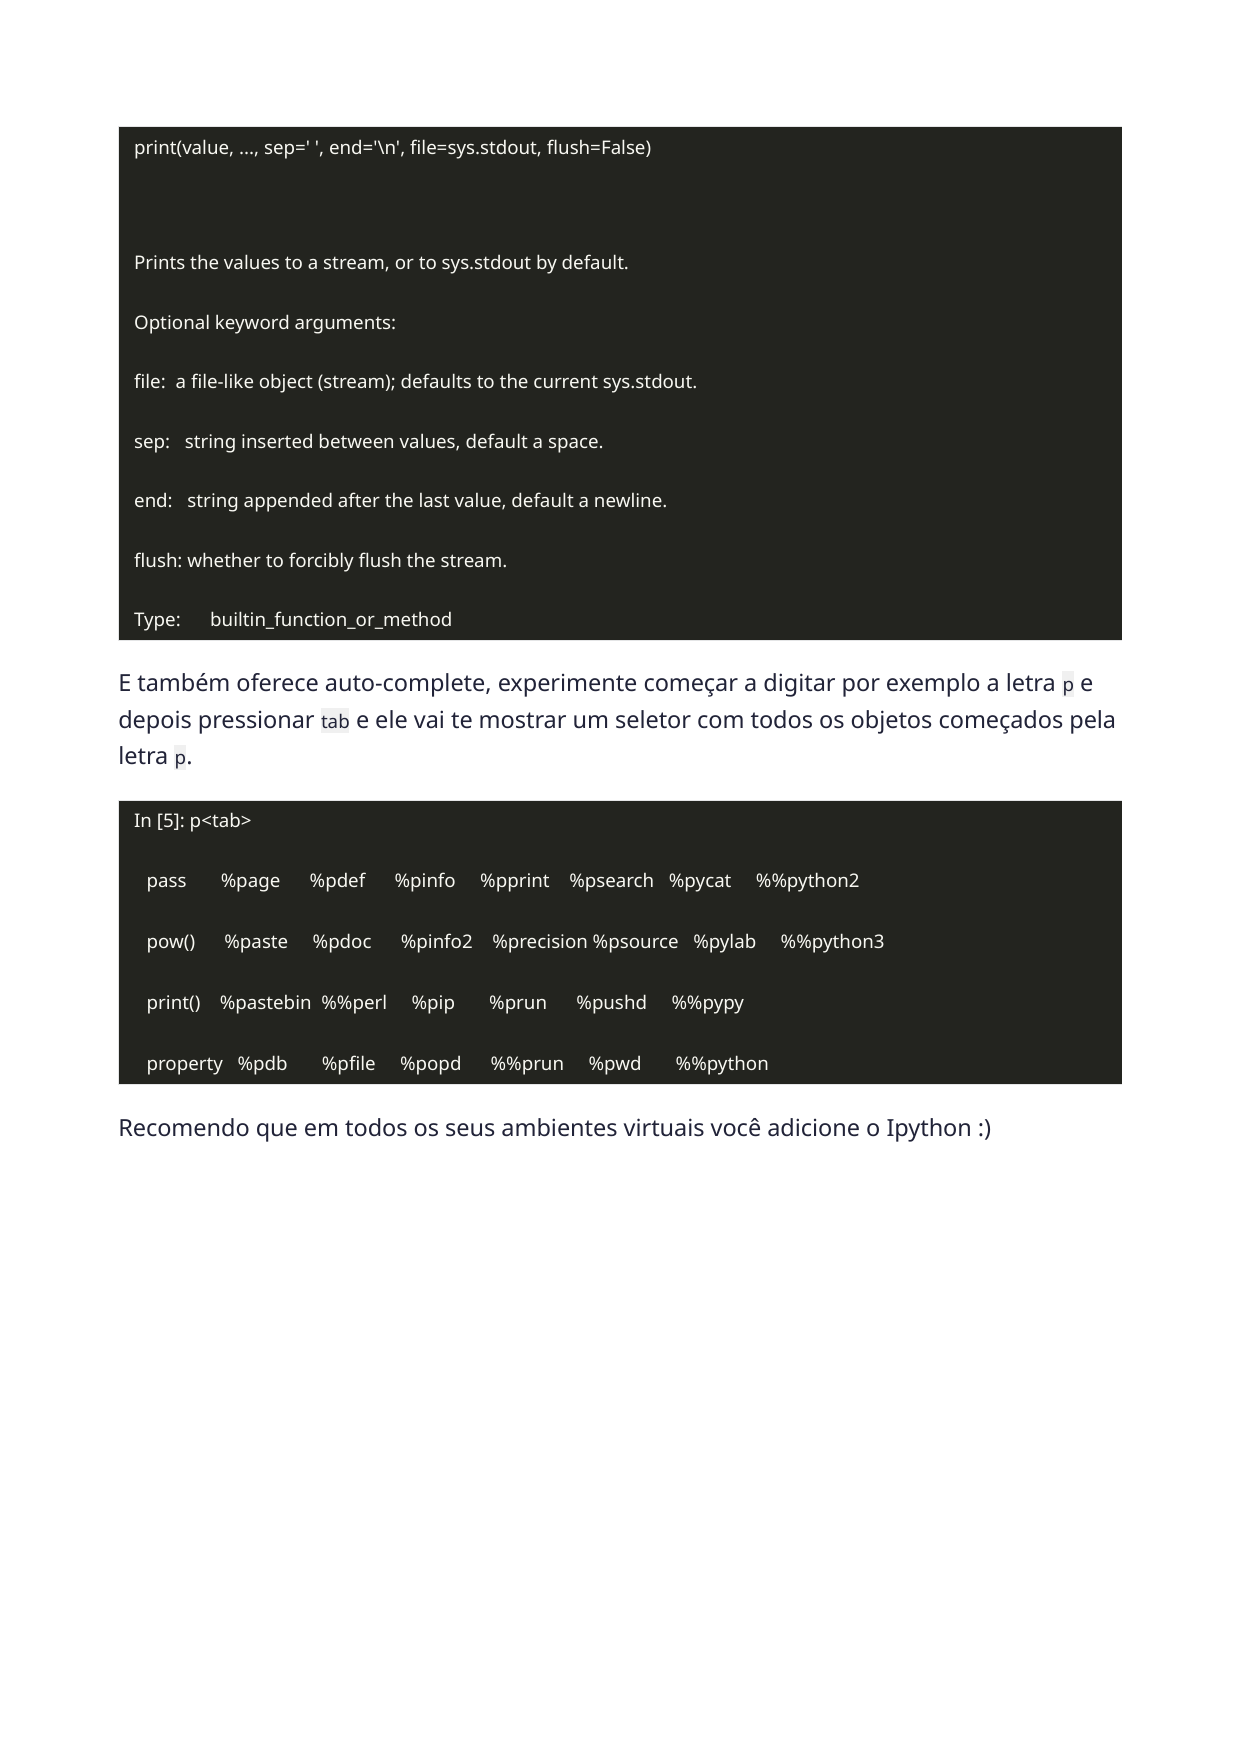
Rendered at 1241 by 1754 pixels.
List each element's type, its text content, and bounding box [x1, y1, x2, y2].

text property %pdb %pfile %popd %%prun %pwd %%python [119, 1042, 1122, 1084]
text Optional keyword arguments: [119, 301, 1122, 335]
text file: a file-like object (stream); defaults to the current sys.stdout. [119, 361, 1122, 394]
text end: string appended after the last value, default a newline. [119, 480, 1122, 513]
text Recomendo que em todos os seus ambientes virtuais você adicione o Ipython :) [118, 1111, 1122, 1143]
text Prints the values to a stream, or to sys.stdout by default. [119, 242, 1122, 275]
text print() %pastebin %%perl %pip %prun %pushd %%pypy [119, 981, 1122, 1016]
text pow() %paste %pdoc %pinfo2 %precision %psource %pylab %%python3 [119, 920, 1122, 954]
text E também oferece auto-complete, experimente começar a digitar por exemplo a letra p e depois pressionar tab e ele vai te mostrar um seletor com todos os objetos começados pela letra p. [118, 666, 1122, 772]
text Type: builtin_function_or_method [119, 599, 1122, 640]
text sep: string inserted between values, default a space. [119, 420, 1122, 454]
text flush: whether to forcibly flush the stream. [119, 539, 1122, 573]
text In [5]: p<tab> [119, 801, 1122, 833]
text pass %page %pdef %pinfo %pprint %psearch %pycat %%python2 [119, 859, 1122, 894]
text print(value, ..., sep=' ', end='\n', file=sys.stdout, flush=False) [119, 127, 1122, 159]
